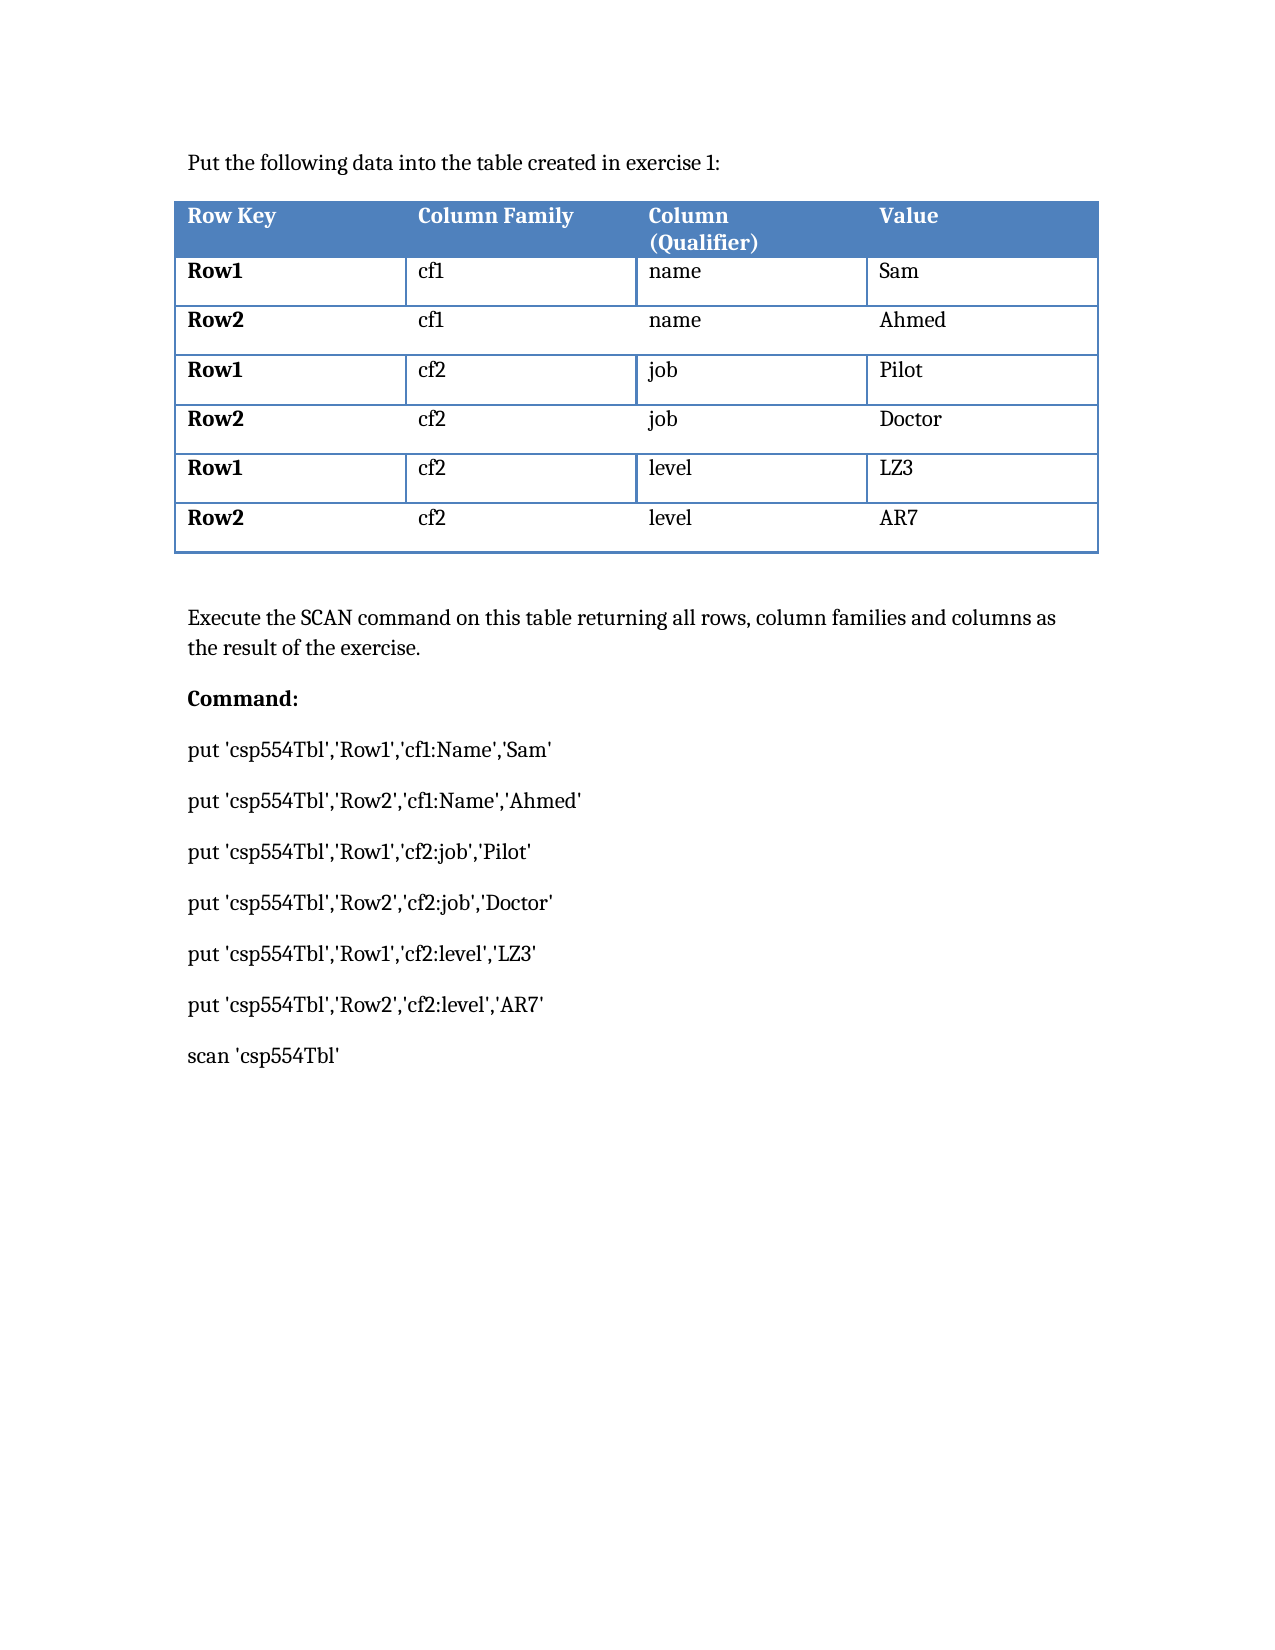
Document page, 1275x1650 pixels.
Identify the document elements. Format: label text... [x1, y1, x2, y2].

table_cell LZ3 [868, 455, 1097, 502]
table_cell job [636, 406, 867, 453]
table_cell Pilot [868, 356, 1097, 404]
table_header Row Key [176, 203, 406, 256]
table_cell name [636, 307, 867, 354]
text put 'csp554Tbl','Row1','cf2:level','LZ3' [187, 941, 1087, 967]
text put 'csp554Tbl','Row2','cf2:job','Doctor' [187, 890, 1087, 916]
text put 'csp554Tbl','Row2','cf1:Name','Ahmed' [187, 788, 1087, 814]
table_cell cf2 [407, 356, 635, 404]
text Command: [187, 686, 1087, 712]
text Put the following data into the table created in exercise 1: [187, 150, 1087, 176]
table_cell Row2 [176, 406, 406, 453]
text scan 'csp554Tbl' [187, 1043, 1087, 1069]
table_cell cf1 [406, 307, 636, 354]
table_cell Row2 [176, 504, 406, 551]
table_cell Row1 [176, 356, 405, 404]
table_cell cf2 [406, 504, 636, 551]
table_cell Row1 [176, 455, 405, 502]
table_cell cf1 [407, 258, 635, 305]
table_header Column Family [406, 203, 636, 256]
text put 'csp554Tbl','Row1','cf2:job','Pilot' [187, 839, 1087, 865]
table_cell Ahmed [867, 307, 1097, 354]
table_cell name [638, 258, 866, 305]
table_cell AR7 [867, 504, 1097, 551]
table_header Value [867, 203, 1097, 256]
table_cell cf2 [406, 406, 636, 453]
table_cell cf2 [407, 455, 635, 502]
table_header Column (Qualifier) [636, 203, 867, 256]
text put 'csp554Tbl','Row2','cf2:level','AR7' [187, 992, 1087, 1018]
table_cell Sam [868, 258, 1097, 305]
table_cell Row2 [176, 307, 406, 354]
text Execute the SCAN command on this table returning all rows, column families and columns as the result of the exercise. [187, 604, 1087, 661]
table_cell job [638, 356, 866, 404]
table_cell level [638, 455, 866, 502]
table_cell Doctor [867, 406, 1097, 453]
table_cell Row1 [176, 258, 405, 305]
text put 'csp554Tbl','Row1','cf1:Name','Sam' [187, 737, 1087, 763]
table_cell level [636, 504, 867, 551]
